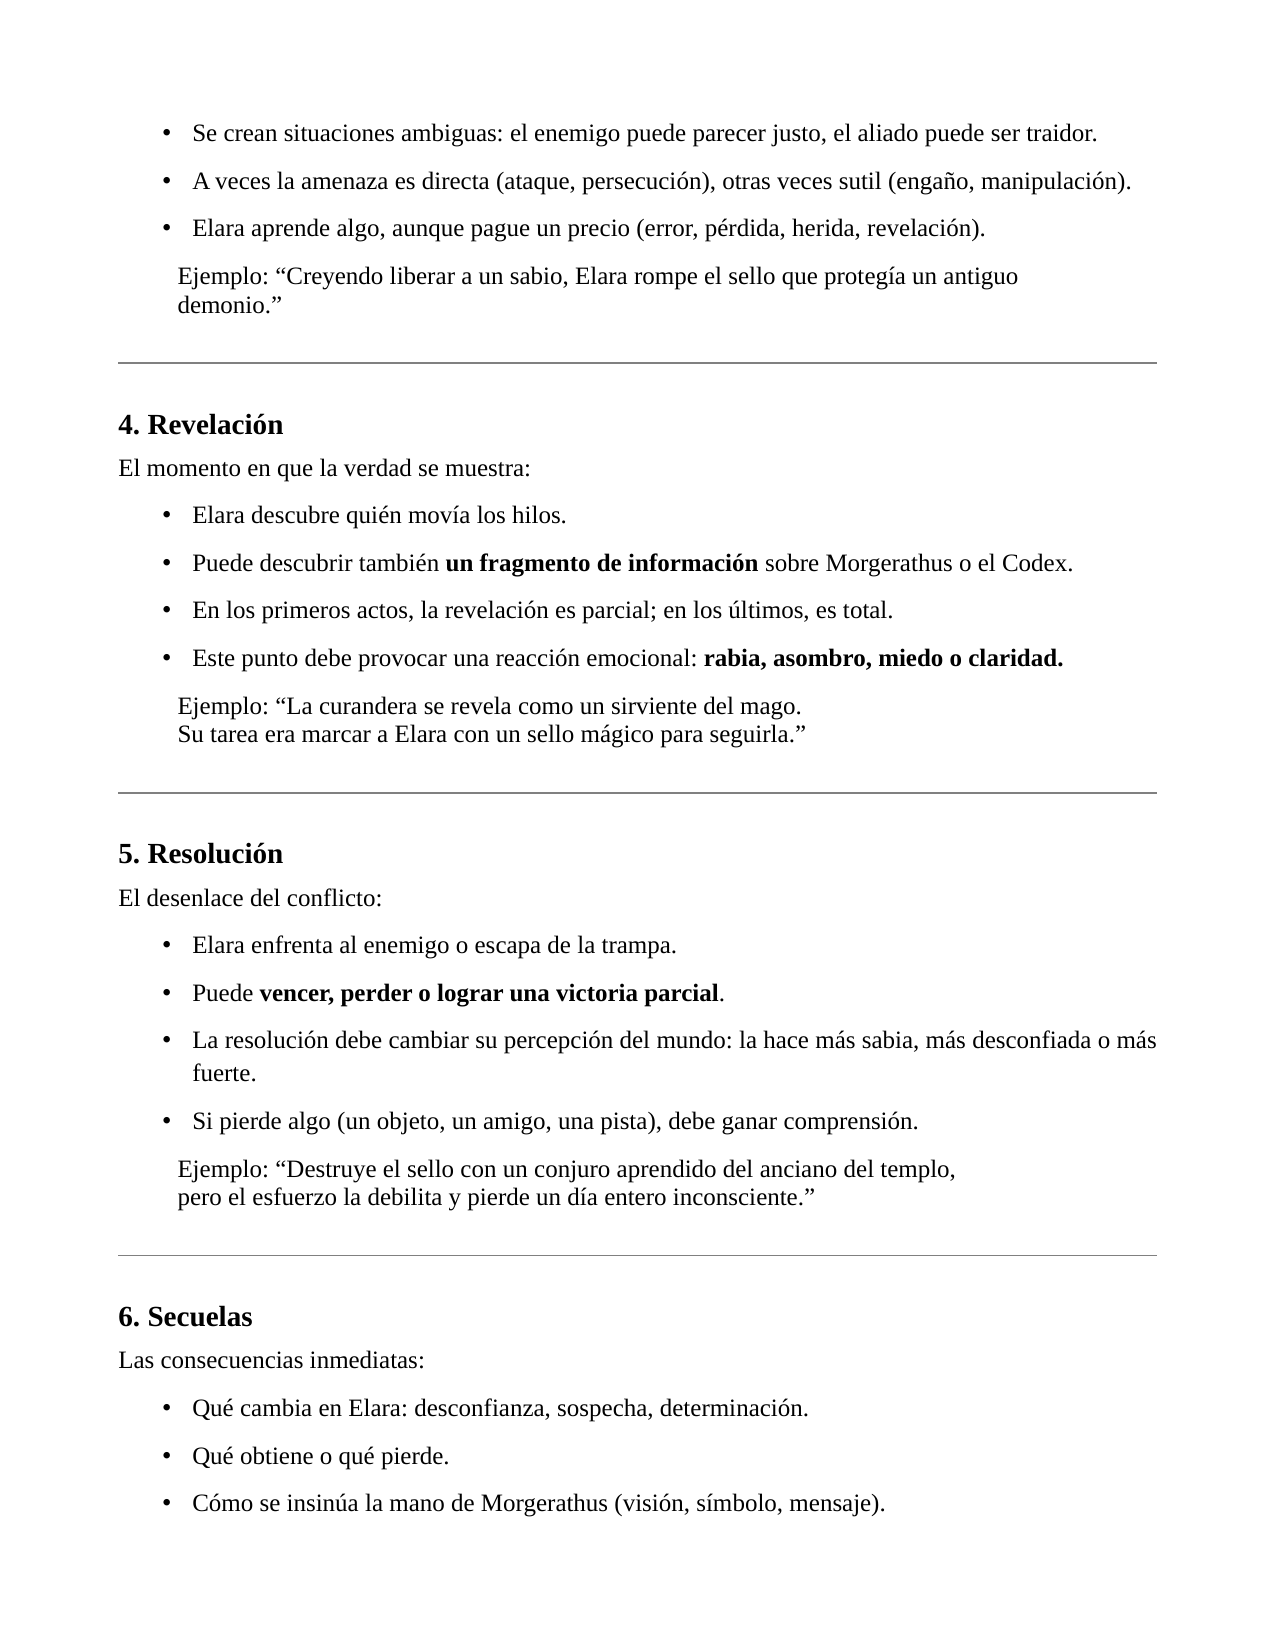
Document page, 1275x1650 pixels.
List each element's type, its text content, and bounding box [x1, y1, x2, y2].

list Puede vencer, perder o lograr una victoria parcial. [162, 978, 1157, 1007]
list La resolución debe cambiar su percepción del mundo: la hace más sabia, más desconfiada o más fuerte. [162, 1026, 1157, 1087]
text Ejemplo: “La curandera se revela como un sirviente del mago. Su tarea era marcar a Elara con un sello mágico para seguirla.” [177, 691, 1098, 748]
list A veces la amenaza es directa (ataque, persecución), otras veces sutil (engaño, manipulación). [162, 166, 1157, 194]
list En los primeros actos, la revelación es parcial; en los últimos, es total. [162, 596, 1157, 624]
list Puede descubrir también un fragmento de información sobre Morgerathus o el Codex. [162, 548, 1157, 577]
list Elara enfrenta al enemigo o escapa de la trampa. [162, 930, 1157, 959]
list Elara aprende algo, aunque pague un precio (error, pérdida, herida, revelación). [162, 213, 1157, 242]
list Cómo se insinúa la mano de Morgerathus (visión, símbolo, mensaje). [162, 1488, 1157, 1517]
text El desenlace del conflicto: [118, 883, 1157, 911]
list Si pierde algo (un objeto, un amigo, una pista), debe ganar comprensión. [162, 1106, 1157, 1135]
list Este punto debe provocar una reacción emocional: rabia, asombro, miedo o claridad. [162, 643, 1157, 672]
list Qué cambia en Elara: desconfianza, sospecha, determinación. [162, 1393, 1157, 1422]
subtitle 6. Secuelas [118, 1299, 1157, 1333]
list Se crean situaciones ambiguas: el enemigo puede parecer justo, el aliado puede ser traidor. [162, 118, 1157, 147]
subtitle 4. Revelación [118, 407, 1157, 440]
text Ejemplo: “Creyendo liberar a un sabio, Elara rompe el sello que protegía un antiguo demonio.” [177, 261, 1098, 318]
text Las consecuencias inmediatas: [118, 1346, 1157, 1374]
list Elara descubre quién movía los hilos. [162, 500, 1157, 529]
subtitle 5. Resolución [118, 837, 1157, 870]
text Ejemplo: “Destruye el sello con un conjuro aprendido del anciano del templo, pero el esfuerzo la debilita y pierde un día entero inconsciente.” [177, 1154, 1098, 1211]
text El momento en que la verdad se muestra: [118, 453, 1157, 482]
list Qué obtiene o qué pierde. [162, 1441, 1157, 1469]
